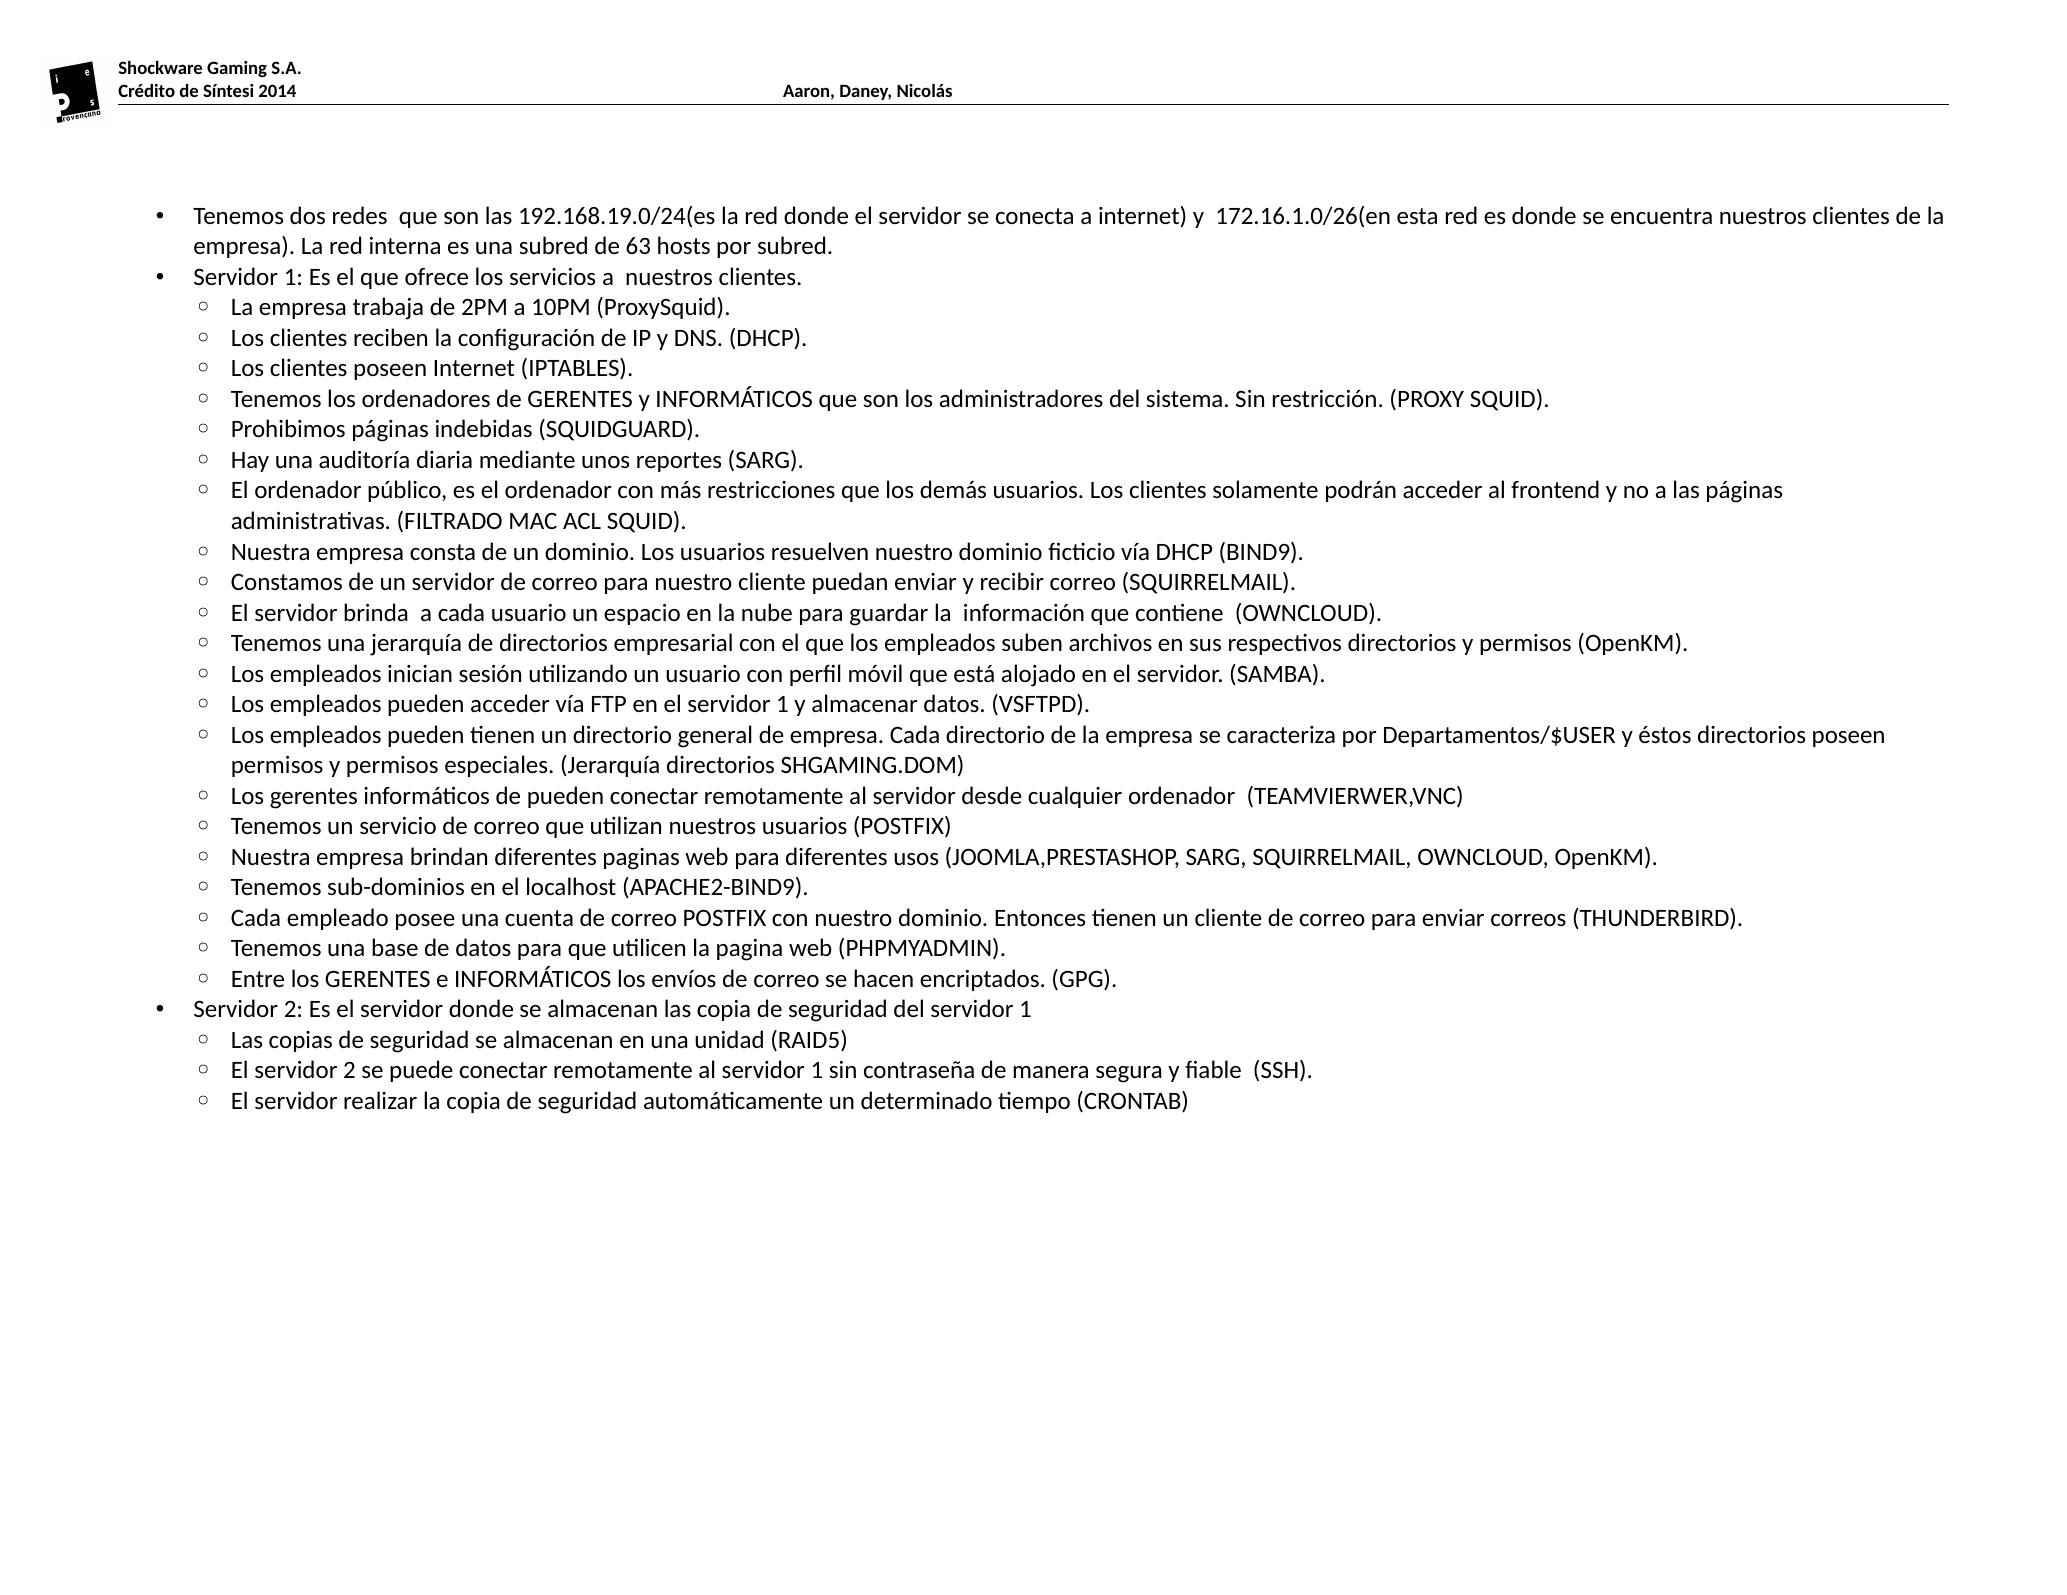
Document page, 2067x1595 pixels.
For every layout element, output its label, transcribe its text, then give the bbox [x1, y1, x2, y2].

list Los empleados pueden acceder vía FTP en el servidor 1 y almacenar datos. (VSFTPD). [193, 688, 1949, 719]
list Cada empleado posee una cuenta de correo POSTFIX con nuestro dominio. Entonces tienen un cliente de correo para enviar correos (THUNDERBIRD). [193, 902, 1949, 932]
list Los clientes reciben la configuración de IP y DNS. (DHCP). [193, 322, 1949, 352]
list El servidor realizar la copia de seguridad automáticamente un determinado tiempo (CRONTAB) [193, 1085, 1949, 1116]
list La empresa trabaja de 2PM a 10PM (ProxySquid). [193, 291, 1949, 322]
list Tenemos los ordenadores de GERENTES y INFORMÁTICOS que son los administradores del sistema. Sin restricción. (PROXY SQUID). [193, 383, 1949, 413]
list Los gerentes informáticos de pueden conectar remotamente al servidor desde cualquier ordenador (TEAMVIERWER,VNC) [193, 780, 1949, 810]
list Servidor 2: Es el servidor donde se almacenan las copia de seguridad del servidor 1 [156, 993, 1949, 1024]
picture [43, 54, 110, 128]
list Servidor 1: Es el que ofrece los servicios a nuestros clientes. [156, 261, 1949, 291]
list Los empleados inician sesión utilizando un usuario con perfil móvil que está alojado en el servidor. (SAMBA). [193, 658, 1949, 688]
list Prohibimos páginas indebidas (SQUIDGUARD). [193, 413, 1949, 444]
list Nuestra empresa brindan diferentes paginas web para diferentes usos (JOOMLA,PRESTASHOP, SARG, SQUIRRELMAIL, OWNCLOUD, OpenKM). [193, 841, 1949, 871]
list Tenemos una base de datos para que utilicen la pagina web (PHPMYADMIN). [193, 932, 1949, 963]
list Los clientes poseen Internet (IPTABLES). [193, 352, 1949, 383]
list Tenemos un servicio de correo que utilizan nuestros usuarios (POSTFIX) [193, 810, 1949, 841]
list Hay una auditoría diaria mediante unos reportes (SARG). [193, 444, 1949, 474]
list Nuestra empresa consta de un dominio. Los usuarios resuelven nuestro dominio ficticio vía DHCP (BIND9). [193, 536, 1949, 566]
list El servidor brinda a cada usuario un espacio en la nube para guardar la información que contiene (OWNCLOUD). [193, 597, 1949, 627]
list Las copias de seguridad se almacenan en una unidad (RAID5) [193, 1024, 1949, 1054]
list Tenemos sub-dominios en el localhost (APACHE2-BIND9). [193, 871, 1949, 902]
list Tenemos dos redes que son las 192.168.19.0/24(es la red donde el servidor se conecta a internet) y 172.16.1.0/26(en esta red es donde se encuentra nuestros clientes de la empresa). La red interna es una subred de 63 hosts por subred. [156, 200, 1949, 261]
list El servidor 2 se puede conectar remotamente al servidor 1 sin contraseña de manera segura y fiable (SSH). [193, 1054, 1949, 1085]
list Entre los GERENTES e INFORMÁTICOS los envíos de correo se hacen encriptados. (GPG). [193, 963, 1949, 993]
list El ordenador público, es el ordenador con más restricciones que los demás usuarios. Los clientes solamente podrán acceder al frontend y no a las páginas administrativas. (FILTRADO MAC ACL SQUID). [193, 474, 1949, 536]
list Tenemos una jerarquía de directorios empresarial con el que los empleados suben archivos en sus respectivos directorios y permisos (OpenKM). [193, 627, 1949, 658]
list Constamos de un servidor de correo para nuestro cliente puedan enviar y recibir correo (SQUIRRELMAIL). [193, 566, 1949, 597]
list Los empleados pueden tienen un directorio general de empresa. Cada directorio de la empresa se caracteriza por Departamentos/$USER y éstos directorios poseen permisos y permisos especiales. (Jerarquía directorios SHGAMING.DOM) [193, 719, 1949, 780]
